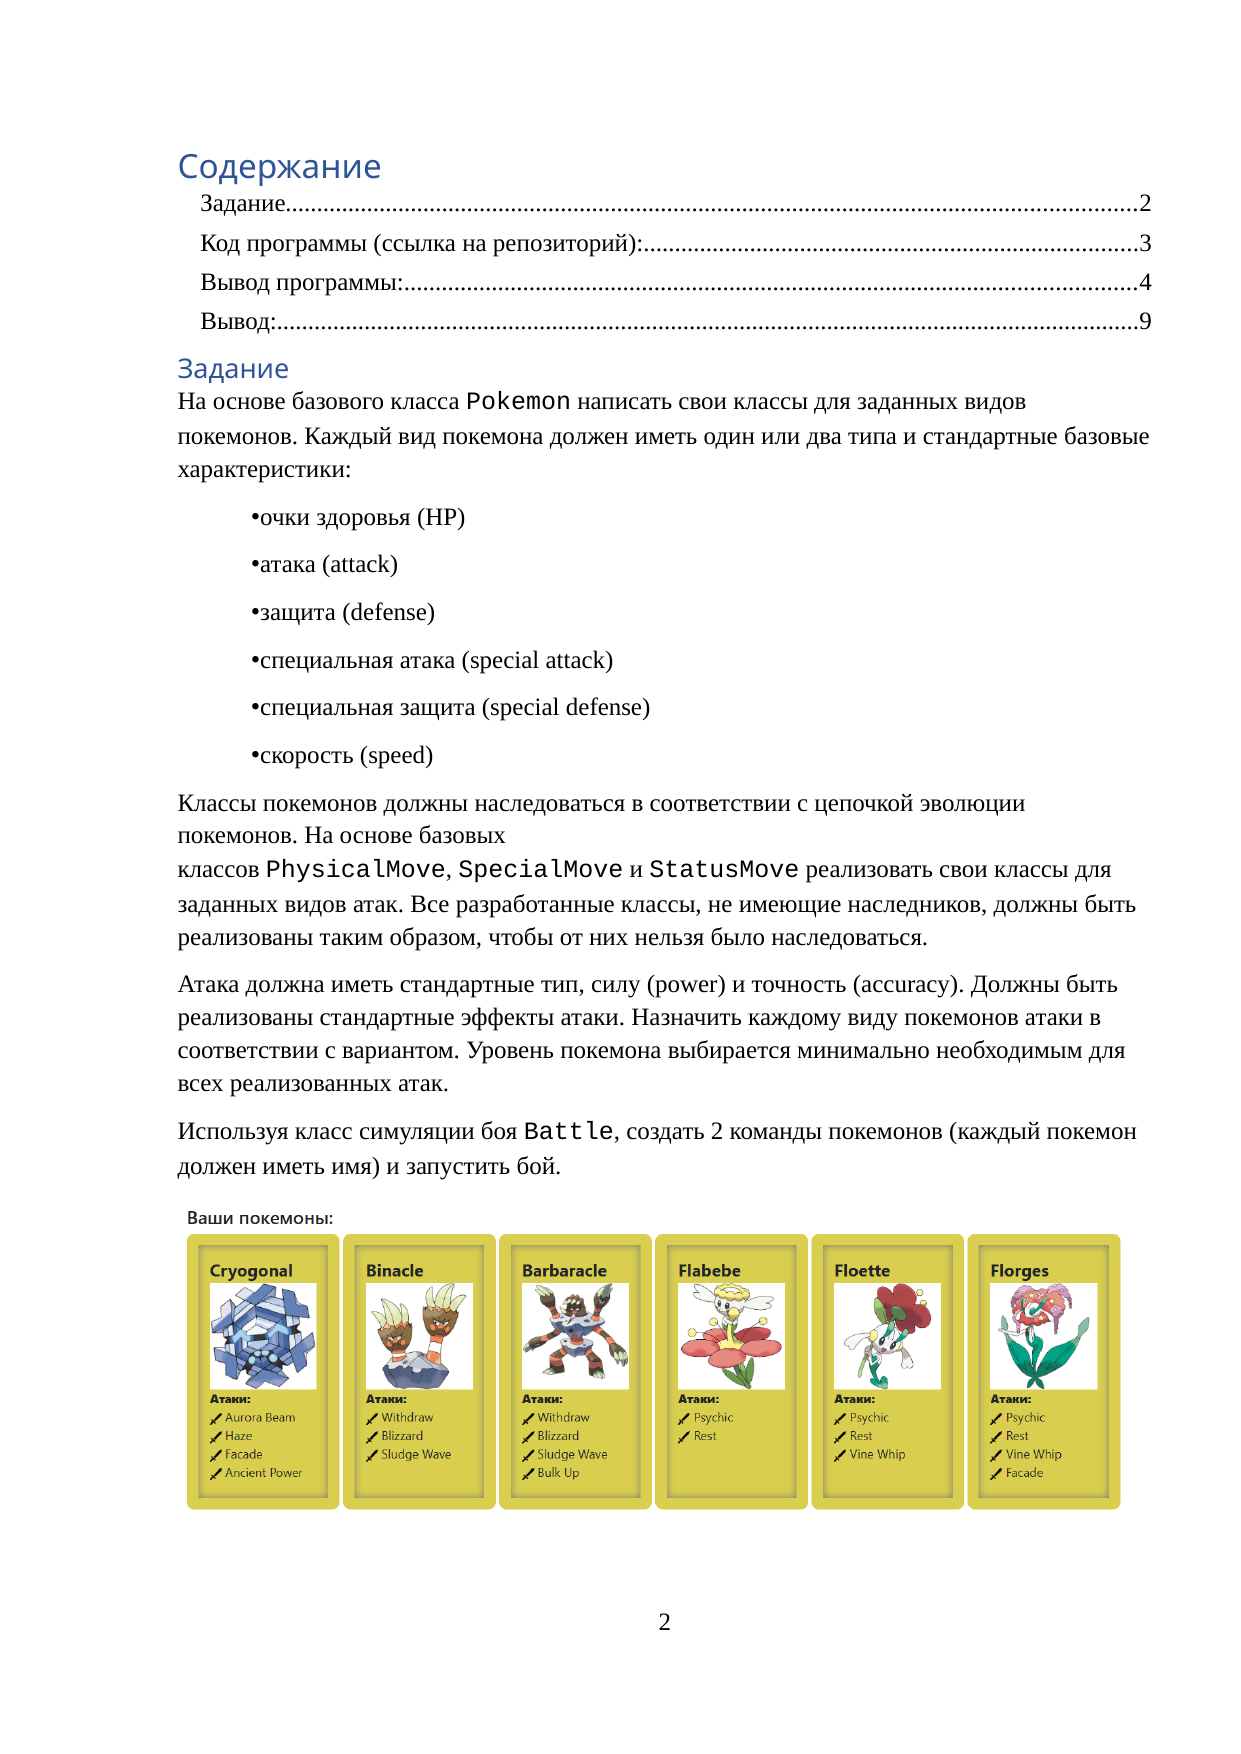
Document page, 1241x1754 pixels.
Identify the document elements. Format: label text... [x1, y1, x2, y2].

text Вывод: 9 [200, 306, 1152, 335]
text Атака должна иметь стандартные тип, силу (power) и точность (accuracy). Должны быть реализованы стандартные эффекты атаки. Назначить каждому виду покемонов атаки в соответствии с вариантом. Уровень покемона выбирается минимально необходимым для всех реализованных атак. [177, 969, 1152, 1097]
list очки здоровья (HP) [177, 502, 1152, 531]
picture [177, 1198, 1152, 1518]
text Задание 2 [200, 188, 1152, 217]
text Вывод программы: 4 [200, 267, 1152, 296]
text Код программы (ccылка на репозиторий): 3 [200, 228, 1152, 256]
subtitle Задание [177, 349, 1152, 386]
subtitle Содержание [177, 143, 1152, 188]
text Классы покемонов должны наследоваться в соответствии с цепочкой эволюции покемонов. На основе базовых классов PhysicalMove, SpecialMove и StatusMove реализовать свои классы для заданных видов атак. Все разработанные классы, не имеющие наследников, должны быть реализованы таким образом, чтобы от них нельзя было наследоваться. [177, 788, 1152, 951]
text На основе базового класса Pokemon написать свои классы для заданных видов покемонов. Каждый вид покемона должен иметь один или два типа и стандартные базовые характеристики: [177, 386, 1152, 483]
list атака (attack) [177, 549, 1152, 578]
list скорость (speed) [177, 740, 1152, 769]
list специальная атака (special attack) [177, 645, 1152, 673]
list защита (defense) [177, 597, 1152, 626]
list специальная защита (special defense) [177, 692, 1152, 721]
text Используя класс симуляции боя Battle, создать 2 команды покемонов (каждый покемон должен иметь имя) и запустить бой. [177, 1116, 1152, 1180]
